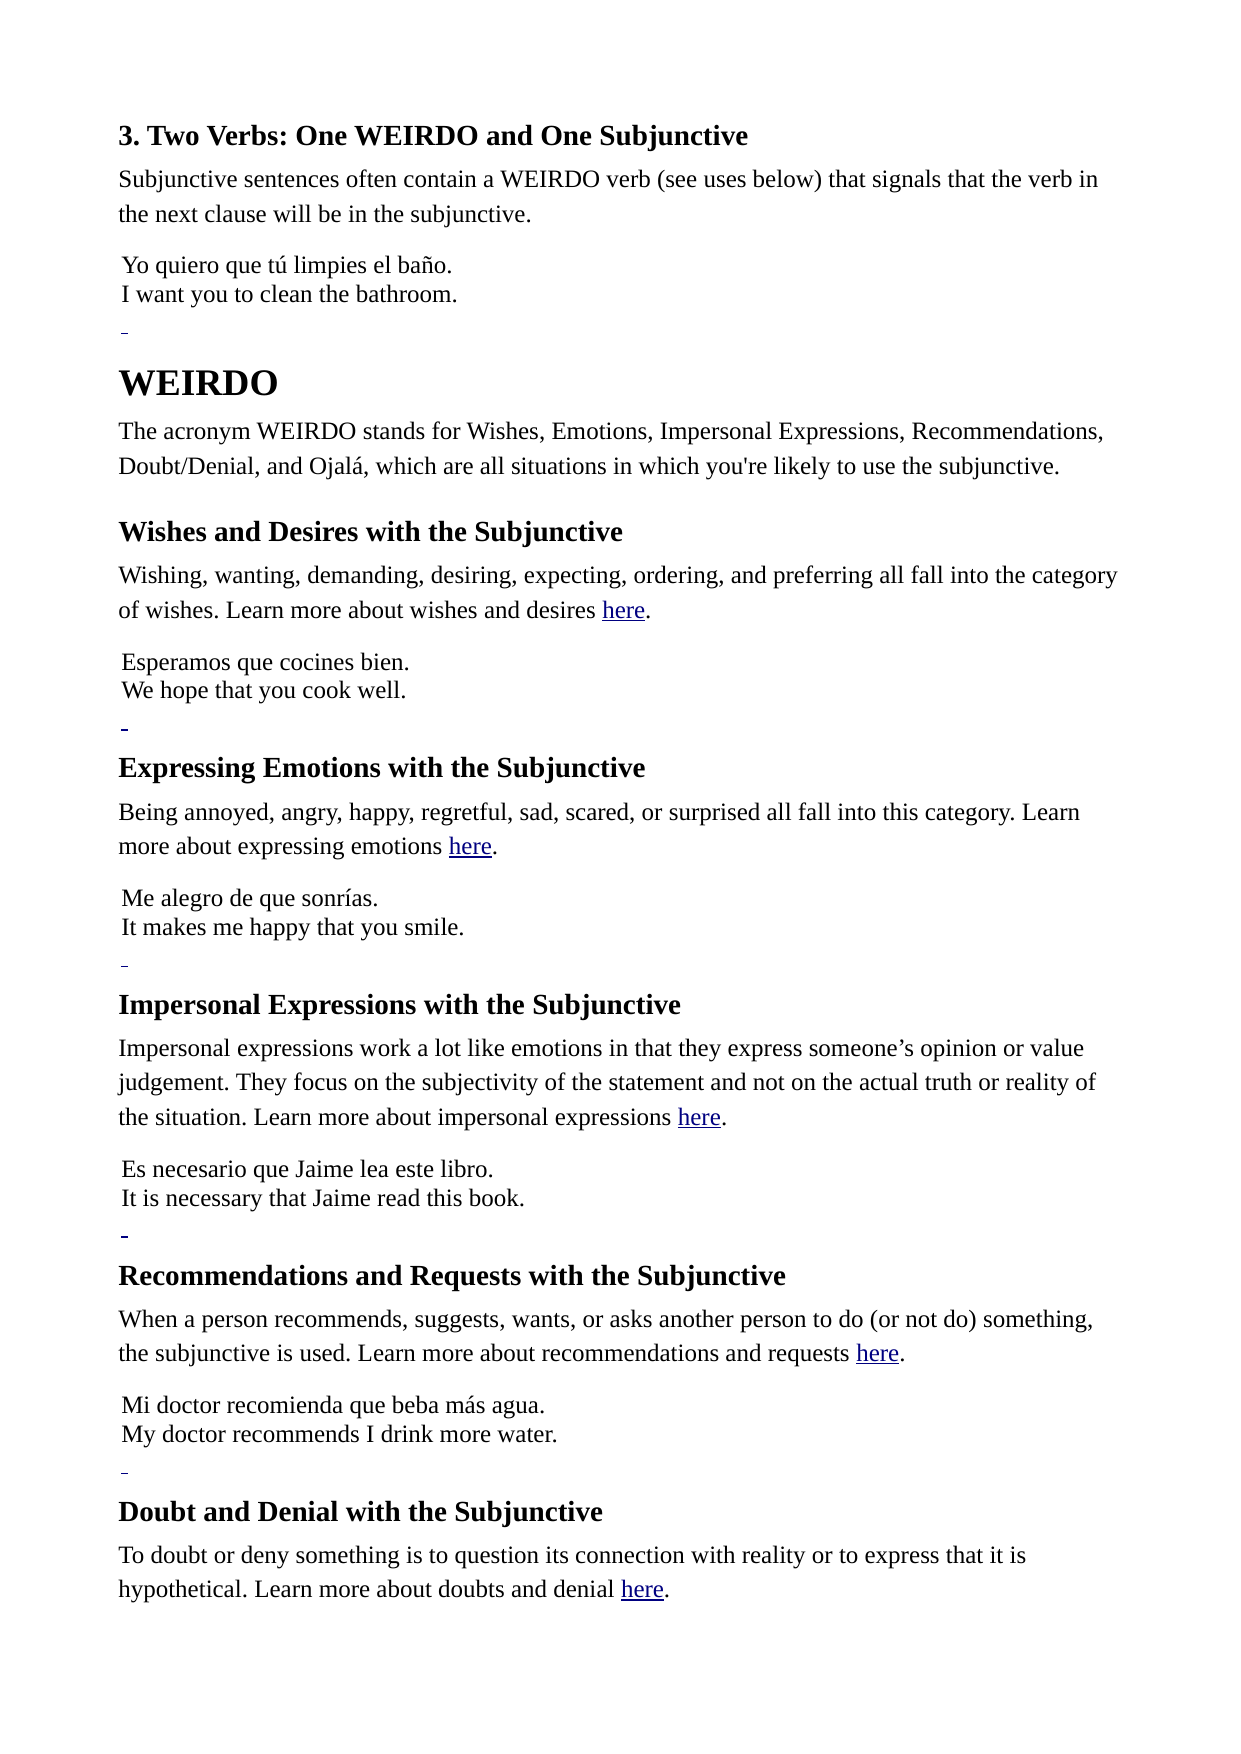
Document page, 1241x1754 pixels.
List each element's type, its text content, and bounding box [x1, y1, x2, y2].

text Wishing, wanting, demanding, desiring, expecting, ordering, and preferring all fall into the category of wishes. Learn more about wishes and desires here. [118, 560, 1122, 624]
text Subjunctive sentences often contain a WEIRDO verb (see uses below) that signals that the verb in the next clause will be in the subjunctive. [118, 164, 1122, 227]
text When a person recommends, suggests, wants, or asks another person to do (or not do) something, the subjunctive is used. Learn more about recommendations and requests here. [118, 1304, 1122, 1367]
subtitle Expressing Emotions with the Subjunctive [118, 751, 1122, 784]
subtitle WEIRDO [118, 361, 1122, 404]
text Impersonal expressions work a lot like emotions in that they express someone’s opinion or value judgement. They focus on the subjectivity of the statement and not on the actual truth or reality of the situation. Learn more about impersonal expressions here. [118, 1033, 1122, 1131]
text Being annoyed, angry, happy, regretful, sad, scared, or surprised all fall into this category. Learn more about expressing emotions here. [118, 797, 1122, 860]
text The acronym WEIRDO stands for Wishes, Emotions, Impersonal Expressions, Recommendations, Doubt/Denial, and Ojalá, which are all situations in which you're likely to use the subjunctive. [118, 416, 1122, 479]
subtitle Impersonal Expressions with the Subjunctive [118, 987, 1122, 1020]
table_header Es necesario que Jaime lea este libro. It is necessary that Jaime read this book. [118, 1151, 537, 1243]
table_header Esperamos que cocines bien. We hope that you cook well. [118, 644, 423, 736]
subtitle Wishes and Desires with the Subjunctive [118, 514, 1122, 548]
text To doubt or deny something is to question its connection with reality or to express that it is hypothetical. Learn more about doubts and denial here. [118, 1540, 1122, 1603]
table_header Me alegro de que sonrías. It makes me happy that you smile. [118, 880, 477, 972]
table_header Mi doctor recomienda que beba más agua. My doctor recommends I drink more water. [118, 1387, 570, 1479]
subtitle Recommendations and Requests with the Subjunctive [118, 1258, 1122, 1291]
subtitle Doubt and Denial with the Subjunctive [118, 1494, 1122, 1527]
table_header Yo quiero que tú limpies el baño. I want you to clean the bathroom. [118, 248, 470, 340]
subtitle 3. Two Verbs: One WEIRDO and One Subjunctive [118, 118, 1122, 152]
